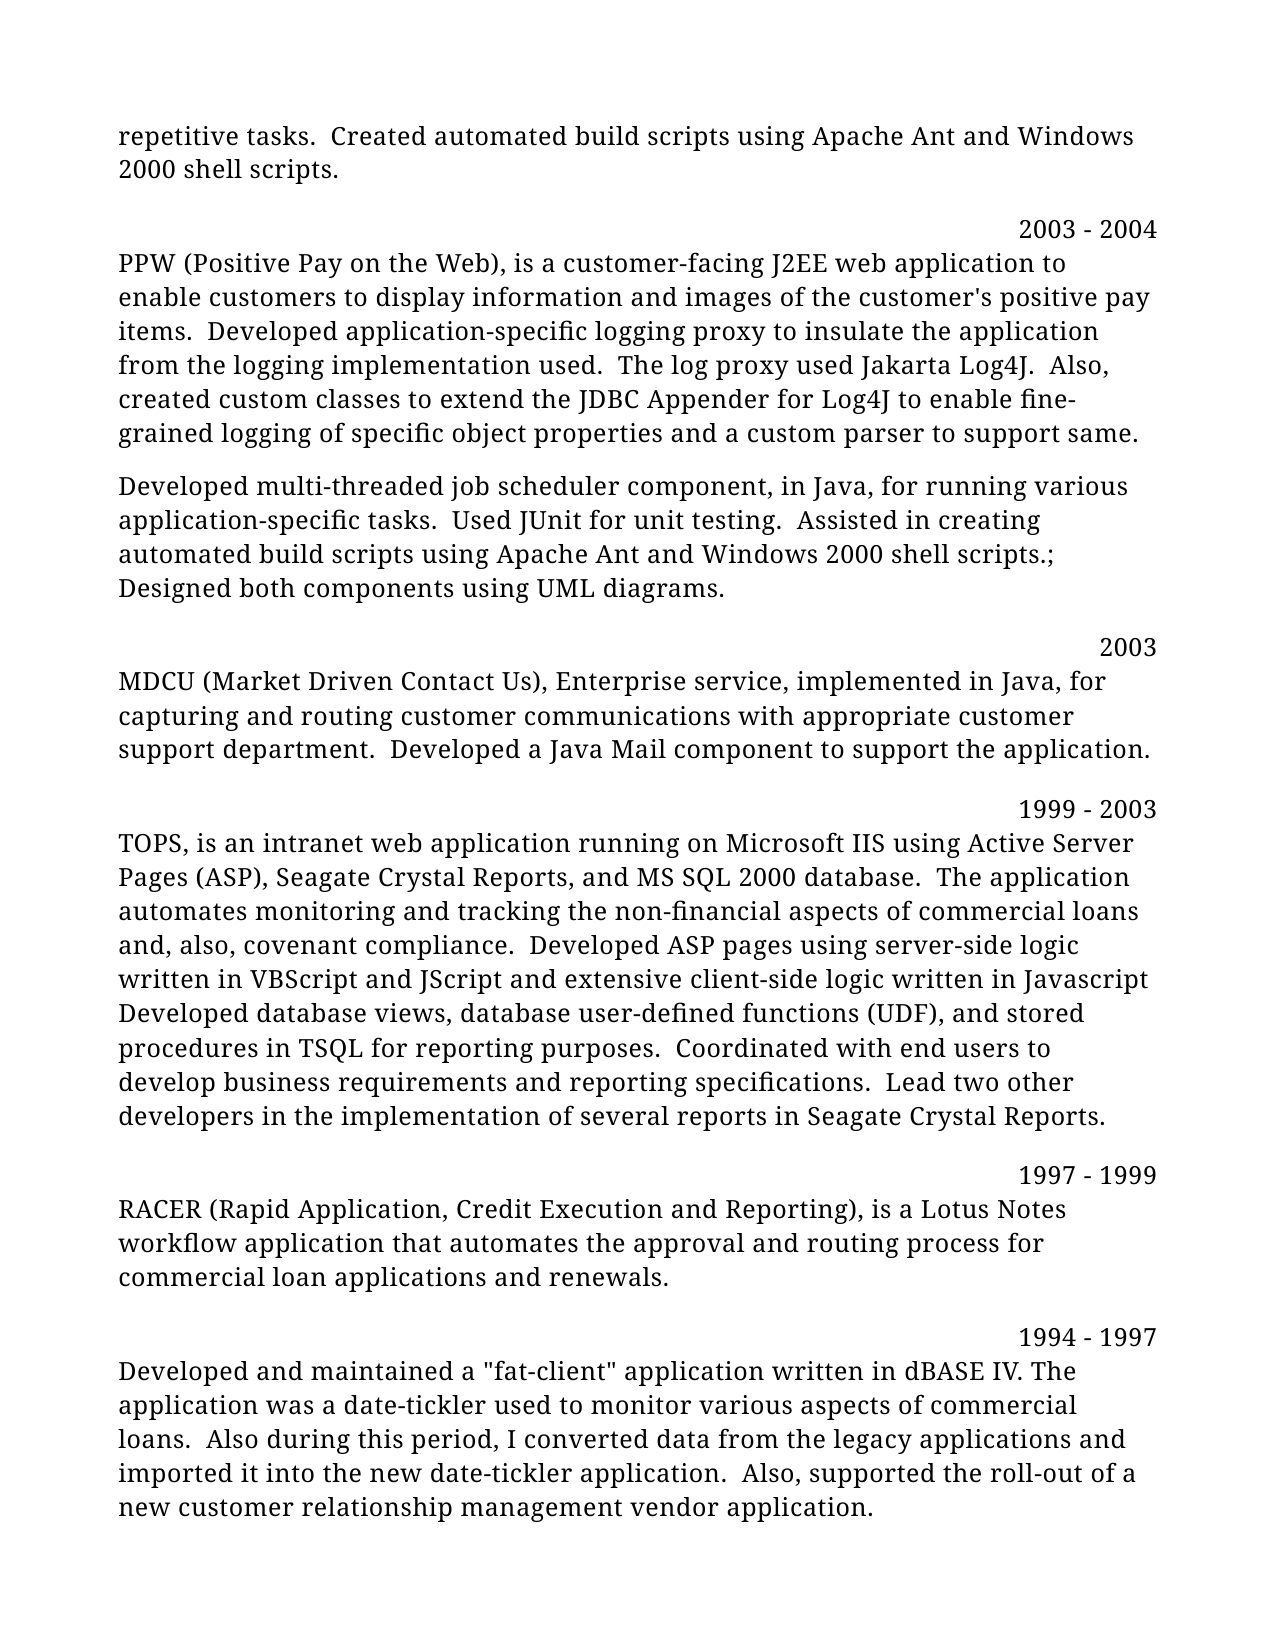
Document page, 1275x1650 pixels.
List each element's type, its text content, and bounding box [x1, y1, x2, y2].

subtitle 1997 - 1999 [118, 1158, 1157, 1192]
text Developed multi-threaded job scheduler component, in Java, for running various application-specific tasks. Used JUnit for unit testing. Assisted in creating automated build scripts using Apache Ant and Windows 2000 shell scripts.; Designed both components using UML diagrams. [118, 468, 1157, 604]
text PPW (Positive Pay on the Web), is a customer-facing J2EE web application to enable customers to display information and images of the customer's positive pay items. Developed application-specific logging proxy to insulate the application from the logging implementation used. The log proxy used Jakarta Log4J. Also, created custom classes to extend the JDBC Appender for Log4J to enable fine-grained logging of specific object properties and a custom parser to support same. [118, 246, 1157, 450]
subtitle 1994 - 1997 [118, 1320, 1157, 1354]
text RACER (Rapid Application, Credit Execution and Reporting), is a Lotus Notes workflow application that automates the approval and routing process for commercial loan applications and renewals. [118, 1192, 1157, 1294]
text MDCU (Market Driven Contact Us), Enterprise service, implemented in Java, for capturing and routing customer communications with appropriate customer support department. Developed a Java Mail component to support the application. [118, 664, 1157, 766]
subtitle 2003 - 2004 [118, 212, 1157, 246]
subtitle 2003 [118, 630, 1157, 664]
subtitle 1999 - 2003 [118, 792, 1157, 826]
text TOPS, is an intranet web application running on Microsoft IIS using Active Server Pages (ASP), Seagate Crystal Reports, and MS SQL 2000 database. The application automates monitoring and tracking the non-financial aspects of commercial loans and, also, covenant compliance. Developed ASP pages using server-side logic written in VBScript and JScript and extensive client-side logic written in Javascript Developed database views, database user-defined functions (UDF), and stored procedures in TSQL for reporting purposes. Coordinated with end users to develop business requirements and reporting specifications. Lead two other developers in the implementation of several reports in Seagate Crystal Reports. [118, 826, 1157, 1132]
text repetitive tasks. Created automated build scripts using Apache Ant and Windows 2000 shell scripts. [118, 118, 1157, 186]
text Developed and maintained a "fat-client" application written in dBASE IV. The application was a date-tickler used to monitor various aspects of commercial loans. Also during this period, I converted data from the legacy applications and imported it into the new date-tickler application. Also, supported the roll-out of a new customer relationship management vendor application. [118, 1354, 1157, 1524]
